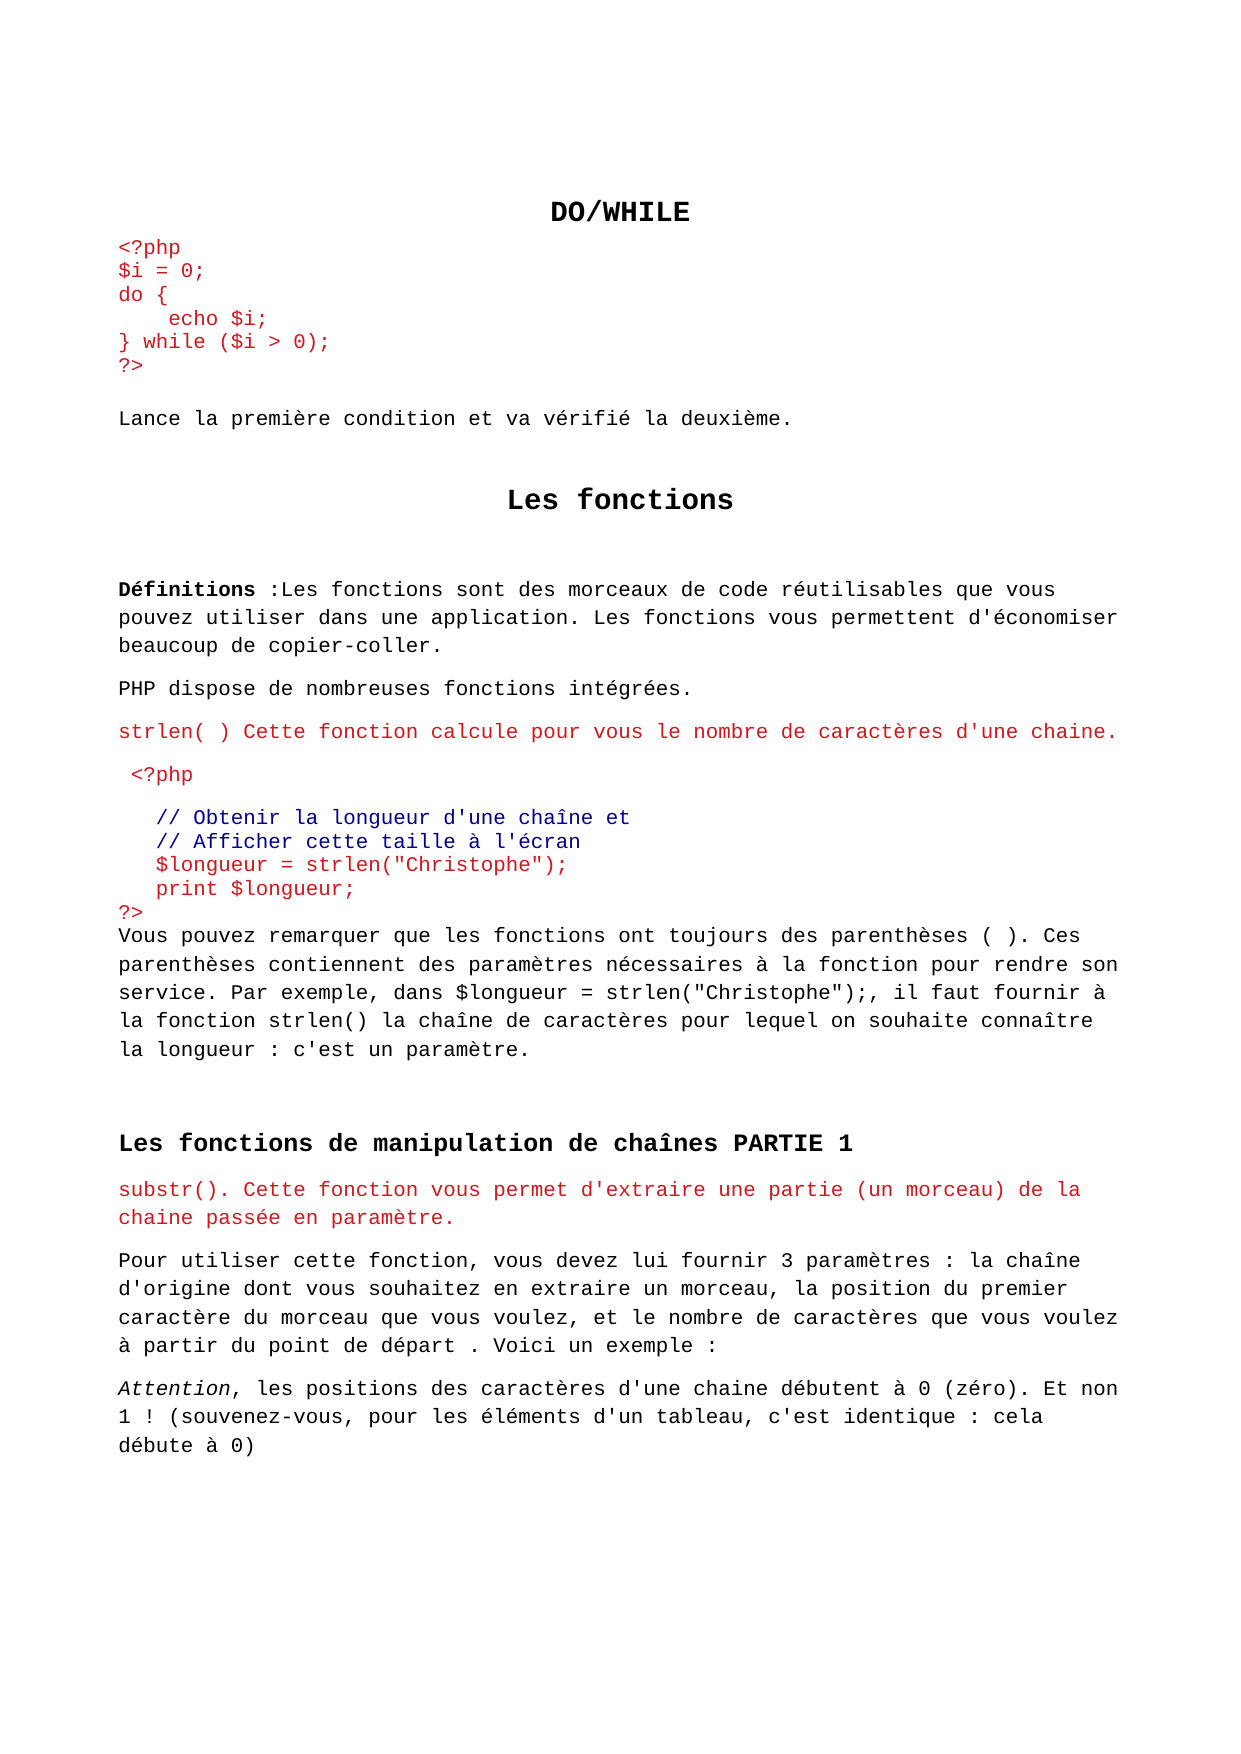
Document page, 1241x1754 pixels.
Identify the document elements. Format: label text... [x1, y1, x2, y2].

text strlen( ) Cette fonction calcule pour vous le nombre de caractères d'une chaine. [118, 721, 1122, 745]
text $longueur = strlen("Christophe"); [118, 854, 1122, 878]
text PHP dispose de nombreuses fonctions intégrées. [118, 678, 1122, 702]
text <?php [118, 764, 1122, 788]
text Les fonctions de manipulation de chaînes PARTIE 1 [118, 1130, 1122, 1158]
text DO/WHILE [118, 197, 1122, 230]
text echo $i; [118, 308, 1122, 331]
text print $longueur; [118, 878, 1122, 902]
text <?php [118, 237, 1122, 261]
text Les fonctions [118, 485, 1122, 518]
text Attention, les positions des caractères d'une chaine débutent à 0 (zéro). Et non 1 ! (souvenez-vous, pour les éléments d'un tableau, c'est identique : cela débute à 0) [118, 1378, 1122, 1458]
text Vous pouvez remarquer que les fonctions ont toujours des parenthèses ( ). Ces parenthèses contiennent des paramètres nécessaires à la fonction pour rendre son service. Par exemple, dans $longueur = strlen("Christophe");, il faut fournir à la fonction strlen() la chaîne de caractères pour lequel on souhaite connaître la longueur : c'est un paramètre. [118, 925, 1122, 1062]
text do { [118, 284, 1122, 308]
text Pour utiliser cette fonction, vous devez lui fournir 3 paramètres : la chaîne d'origine dont vous souhaitez en extraire un morceau, la position du premier caractère du morceau que vous voulez, et le nombre de caractères que vous voulez à partir du point de départ . Voici un exemple : [118, 1250, 1122, 1359]
text // Afficher cette taille à l'écran [118, 831, 1122, 854]
text ?> [118, 902, 1122, 925]
text ?> [118, 355, 1122, 379]
text Définitions :Les fonctions sont des morceaux de code réutilisables que vous pouvez utiliser dans une application. Les fonctions vous permettent d'économiser beaucoup de copier-coller. [118, 579, 1122, 659]
text Lance la première condition et va vérifié la deuxième. [118, 408, 1122, 432]
text // Obtenir la longueur d'une chaîne et [118, 807, 1122, 831]
text } while ($i > 0); [118, 331, 1122, 355]
text $i = 0; [118, 261, 1122, 284]
text substr(). Cette fonction vous permet d'extraire une partie (un morceau) de la chaine passée en paramètre. [118, 1179, 1122, 1231]
